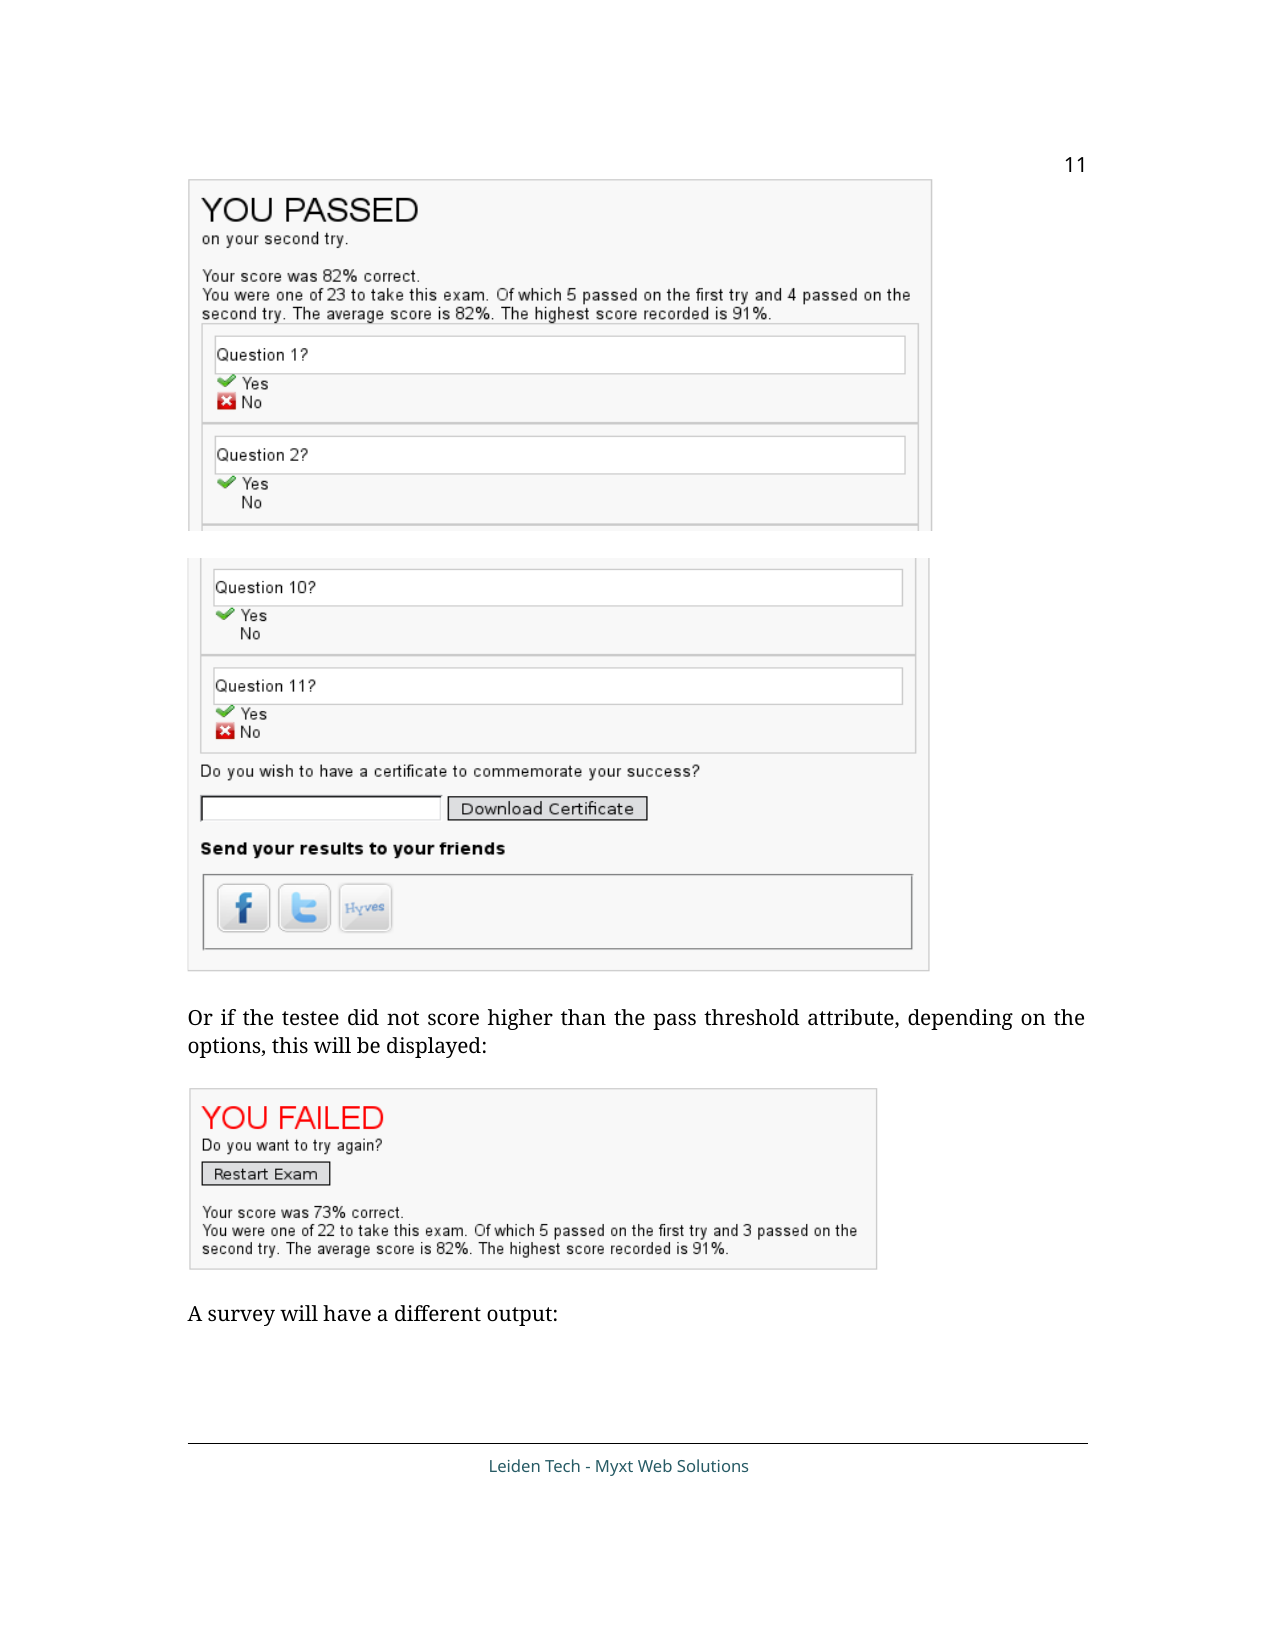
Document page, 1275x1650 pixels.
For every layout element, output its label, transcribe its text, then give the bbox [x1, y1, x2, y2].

subtitle A survey will have a different output: [187, 1299, 1087, 1327]
subtitle Or if the testee did not score higher than the pass threshold attribute, depending on the options, this will be displayed: [187, 1003, 1087, 1059]
picture [187, 558, 939, 975]
picture [187, 178, 943, 531]
picture [187, 1087, 881, 1271]
